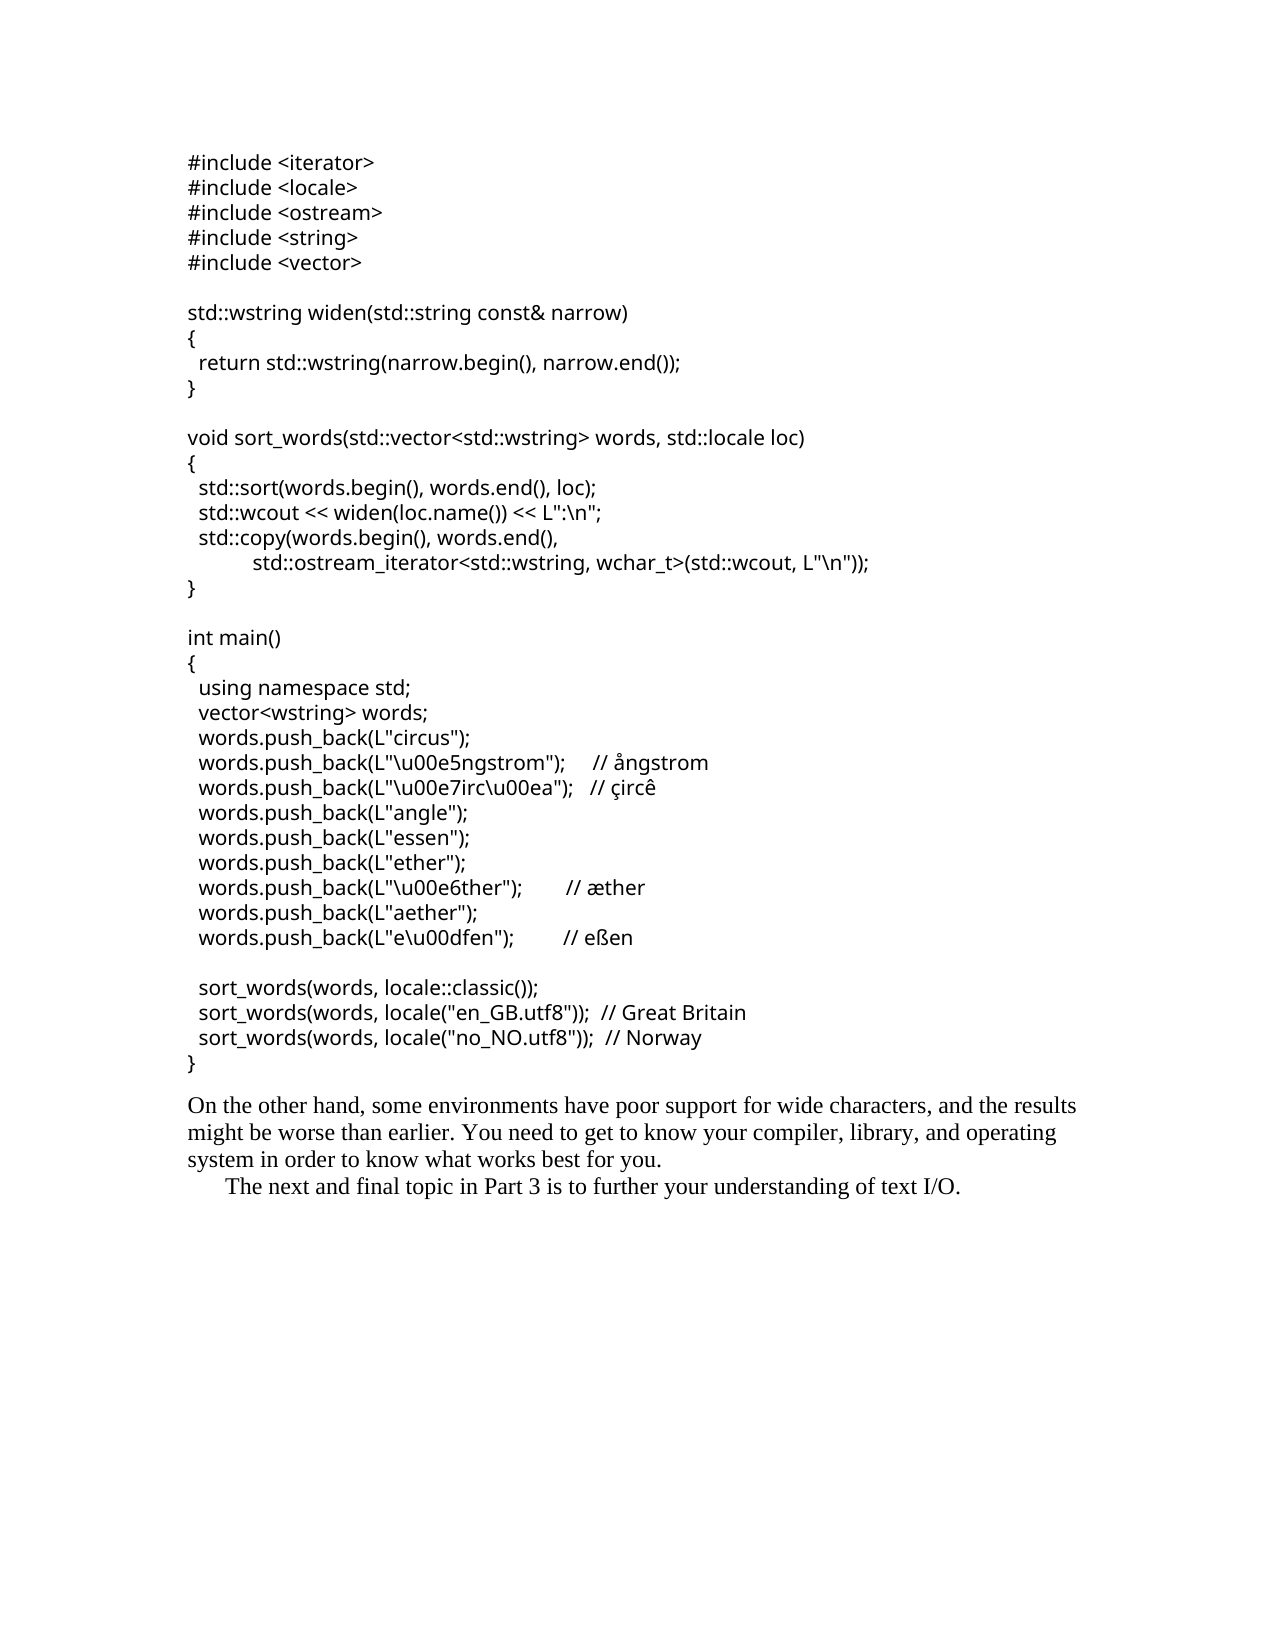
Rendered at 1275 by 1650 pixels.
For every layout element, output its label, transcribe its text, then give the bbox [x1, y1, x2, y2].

text void sort_words(std::vector<std::wstring> words, std::locale loc) [187, 425, 1072, 450]
text using namespace std; [187, 675, 1072, 700]
text } [187, 575, 1072, 600]
text { [187, 325, 1072, 350]
text #include <string> [187, 225, 1072, 250]
text } [187, 375, 1072, 400]
text #include <locale> [187, 175, 1072, 200]
text std::ostream_iterator<std::wstring, wchar_t>(std::wcout, L"\n")); [187, 550, 1072, 575]
text vector<wstring> words; [187, 700, 1072, 725]
text On the other hand, some environments have poor support for wide characters, and the results might be worse than earlier. You need to get to know your compiler, library, and operating system in order to know what works best for you. [187, 1092, 1087, 1173]
text words.push_back(L"\u00e5ngstrom"); // ångstrom [187, 750, 1072, 775]
text std::wstring widen(std::string const& narrow) [187, 300, 1072, 325]
text std::wcout << widen(loc.name()) << L":\n"; [187, 500, 1072, 525]
text words.push_back(L"aether"); [187, 900, 1072, 925]
text The next and final topic in Part 3 is to further your understanding of text I/O. [187, 1173, 1087, 1200]
text sort_words(words, locale::classic()); [187, 975, 1072, 1000]
text { [187, 650, 1072, 675]
text words.push_back(L"ether"); [187, 850, 1072, 875]
text words.push_back(L"essen"); [187, 825, 1072, 850]
text return std::wstring(narrow.begin(), narrow.end()); [187, 350, 1072, 375]
text #include <iterator> [187, 150, 1072, 175]
text std::copy(words.begin(), words.end(), [187, 525, 1072, 550]
text sort_words(words, locale("no_NO.utf8")); // Norway [187, 1025, 1072, 1050]
text } [187, 1050, 1072, 1075]
text words.push_back(L"circus"); [187, 725, 1072, 750]
text words.push_back(L"e\u00dfen"); // eßen [187, 925, 1072, 950]
text sort_words(words, locale("en_GB.utf8")); // Great Britain [187, 1000, 1072, 1025]
text { [187, 450, 1072, 475]
text words.push_back(L"angle"); [187, 800, 1072, 825]
text #include <ostream> [187, 200, 1072, 225]
text std::sort(words.begin(), words.end(), loc); [187, 475, 1072, 500]
text words.push_back(L"\u00e7irc\u00ea"); // çircê [187, 775, 1072, 800]
text int main() [187, 625, 1072, 650]
text #include <vector> [187, 250, 1072, 275]
text words.push_back(L"\u00e6ther"); // æther [187, 875, 1072, 900]
